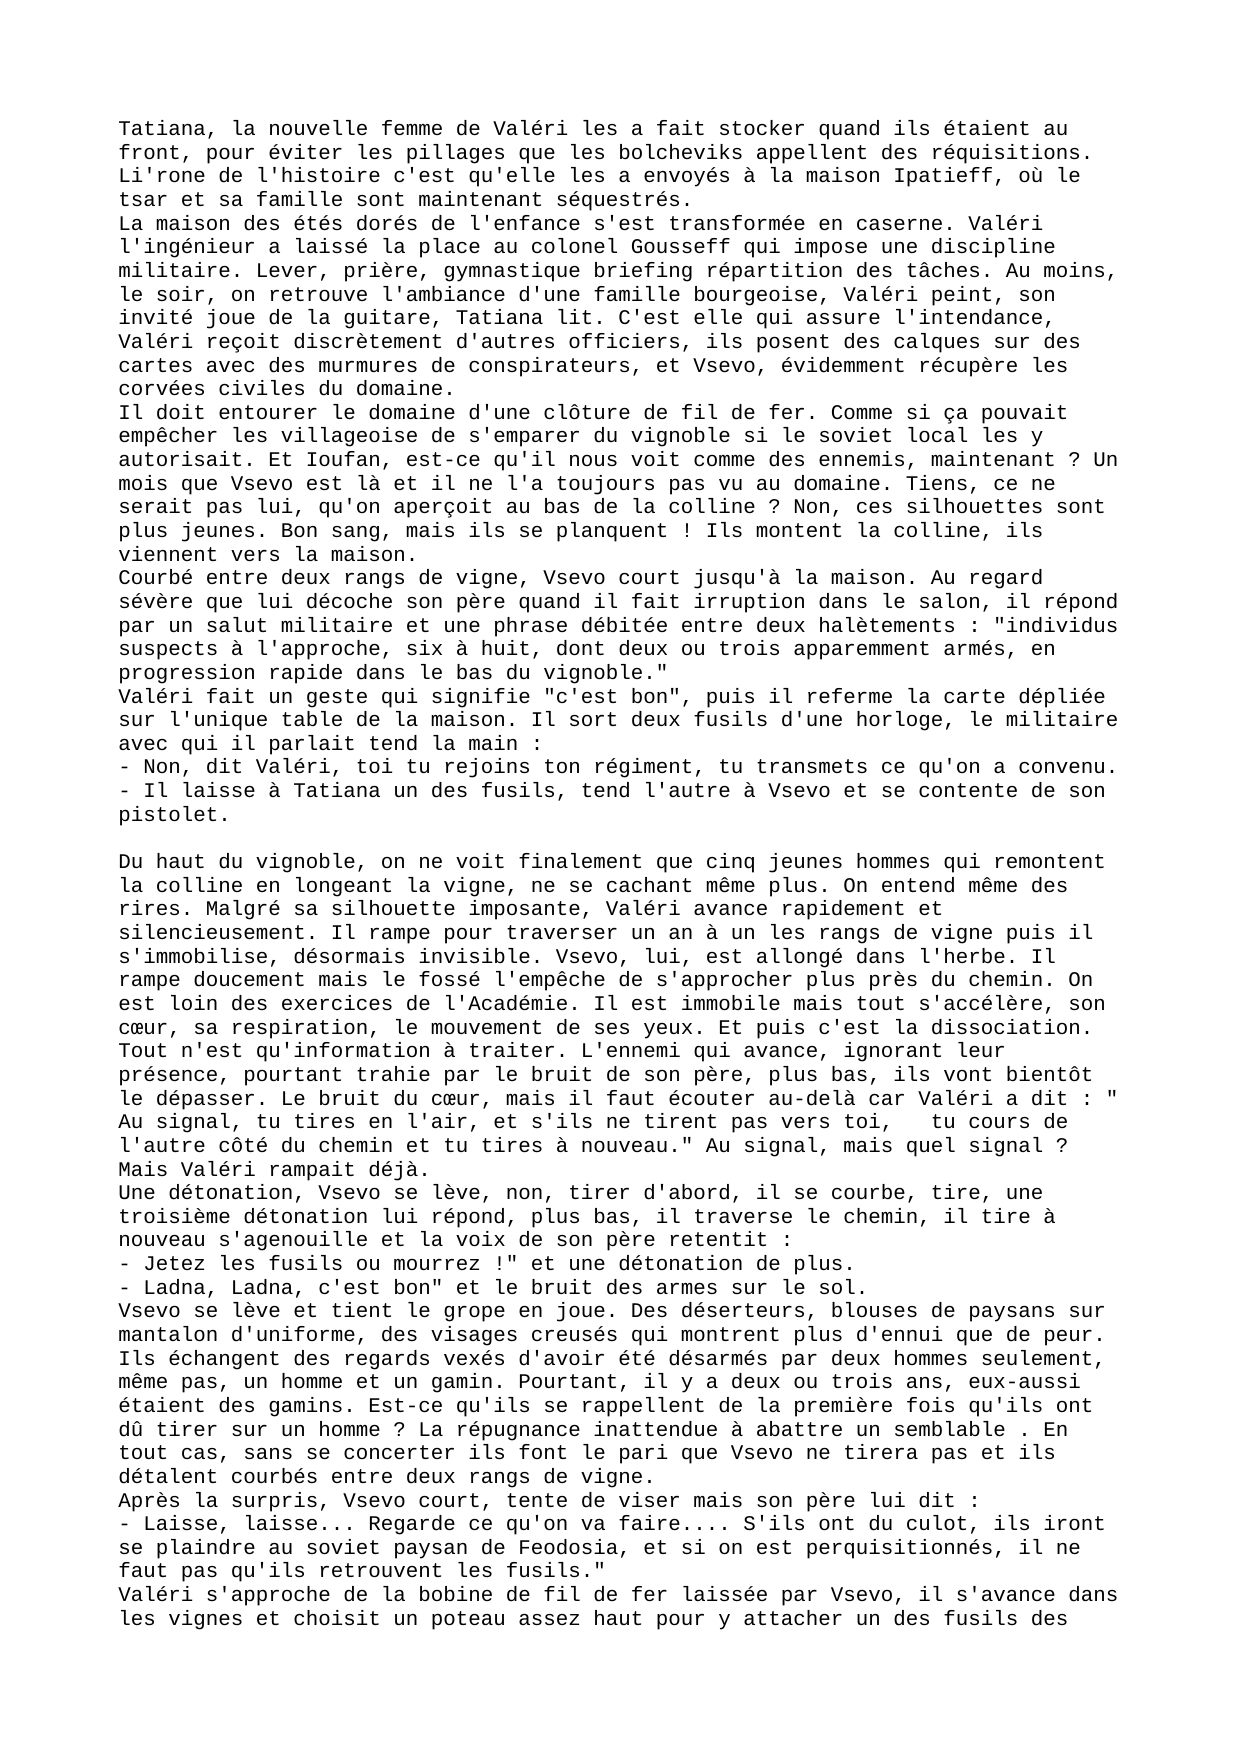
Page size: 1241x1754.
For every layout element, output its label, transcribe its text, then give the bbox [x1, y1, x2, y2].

text Vsevo se lève et tient le grope en joue. Des déserteurs, blouses de paysans sur mantalon d'uniforme, des visages creusés qui montrent plus d'ennui que de peur. Ils échangent des regards vexés d'avoir été désarmés par deux hommes seulement, même pas, un homme et un gamin. Pourtant, il y a deux ou trois ans, eux-aussi étaient des gamins. Est-ce qu'ils se rappellent de la première fois qu'ils ont dû tirer sur un homme ? La répugnance inattendue à abattre un semblable . En tout cas, sans se concerter ils font le pari que Vsevo ne tirera pas et ils détalent courbés entre deux rangs de vigne. [118, 1300, 1122, 1489]
text Courbé entre deux rangs de vigne, Vsevo court jusqu'à la maison. Au regard sévère que lui décoche son père quand il fait irruption dans le salon, il répond par un salut militaire et une phrase débitée entre deux halètements : "individus suspects à l'approche, six à huit, dont deux ou trois apparemment armés, en progression rapide dans le bas du vignoble." [118, 567, 1122, 686]
text - Laisse, laisse... Regarde ce qu'on va faire.... S'ils ont du culot, ils iront se plaindre au soviet paysan de Feodosia, et si on est perquisitionnés, il ne faut pas qu'ils retrouvent les fusils." [118, 1513, 1122, 1584]
text - Ladna, Ladna, c'est bon" et le bruit des armes sur le sol. [118, 1277, 1122, 1300]
text - Jetez les fusils ou mourrez !" et une détonation de plus. [118, 1253, 1122, 1277]
text Il doit entourer le domaine d'une clôture de fil de fer. Comme si ça pouvait empêcher les villageoise de s'emparer du vignoble si le soviet local les y autorisait. Et Ioufan, est-ce qu'il nous voit comme des ennemis, maintenant ? Un mois que Vsevo est là et il ne l'a toujours pas vu au domaine. Tiens, ce ne serait pas lui, qu'on aperçoit au bas de la colline ? Non, ces silhouettes sont plus jeunes. Bon sang, mais ils se planquent ! Ils montent la colline, ils viennent vers la maison. [118, 402, 1122, 567]
text Tatiana, la nouvelle femme de Valéri les a fait stocker quand ils étaient au front, pour éviter les pillages que les bolcheviks appellent des réquisitions. Li'rone de l'histoire c'est qu'elle les a envoyés à la maison Ipatieff, où le tsar et sa famille sont maintenant séquestrés. [118, 118, 1122, 213]
text - Non, dit Valéri, toi tu rejoins ton régiment, tu transmets ce qu'on a convenu. [118, 757, 1122, 780]
text La maison des étés dorés de l'enfance s'est transformée en caserne. Valéri l'ingénieur a laissé la place au colonel Gousseff qui impose une discipline militaire. Lever, prière, gymnastique briefing répartition des tâches. Au moins, le soir, on retrouve l'ambiance d'une famille bourgeoise, Valéri peint, son invité joue de la guitare, Tatiana lit. C'est elle qui assure l'intendance, Valéri reçoit discrètement d'autres officiers, ils posent des calques sur des cartes avec des murmures de conspirateurs, et Vsevo, évidemment récupère les corvées civiles du domaine. [118, 213, 1122, 402]
text Après la surpris, Vsevo court, tente de viser mais son père lui dit : [118, 1489, 1122, 1513]
text Valéri fait un geste qui signifie "c'est bon", puis il referme la carte dépliée sur l'unique table de la maison. Il sort deux fusils d'une horloge, le militaire avec qui il parlait tend la main : [118, 686, 1122, 757]
text Une détonation, Vsevo se lève, non, tirer d'abord, il se courbe, tire, une troisième détonation lui répond, plus bas, il traverse le chemin, il tire à nouveau s'agenouille et la voix de son père retentit : [118, 1182, 1122, 1253]
text Du haut du vignoble, on ne voit finalement que cinq jeunes hommes qui remontent la colline en longeant la vigne, ne se cachant même plus. On entend même des rires. Malgré sa silhouette imposante, Valéri avance rapidement et silencieusement. Il rampe pour traverser un an à un les rangs de vigne puis il s'immobilise, désormais invisible. Vsevo, lui, est allongé dans l'herbe. Il rampe doucement mais le fossé l'empêche de s'approcher plus près du chemin. On est loin des exercices de l'Académie. Il est immobile mais tout s'accélère, son cœur, sa respiration, le mouvement de ses yeux. Et puis c'est la dissociation. Tout n'est qu'information à traiter. L'ennemi qui avance, ignorant leur présence, pourtant trahie par le bruit de son père, plus bas, ils vont bientôt le dépasser. Le bruit du cœur, mais il faut écouter au-delà car Valéri a dit : " Au signal, tu tires en l'air, et s'ils ne tirent pas vers toi, tu cours de l'autre côté du chemin et tu tires à nouveau." Au signal, mais quel signal ? Mais Valéri rampait déjà. [118, 851, 1122, 1182]
text Valéri s'approche de la bobine de fil de fer laissée par Vsevo, il s'avance dans les vignes et choisit un poteau assez haut pour y attacher un des fusils des [118, 1584, 1122, 1631]
text - Il laisse à Tatiana un des fusils, tend l'autre à Vsevo et se contente de son pistolet. [118, 780, 1122, 827]
